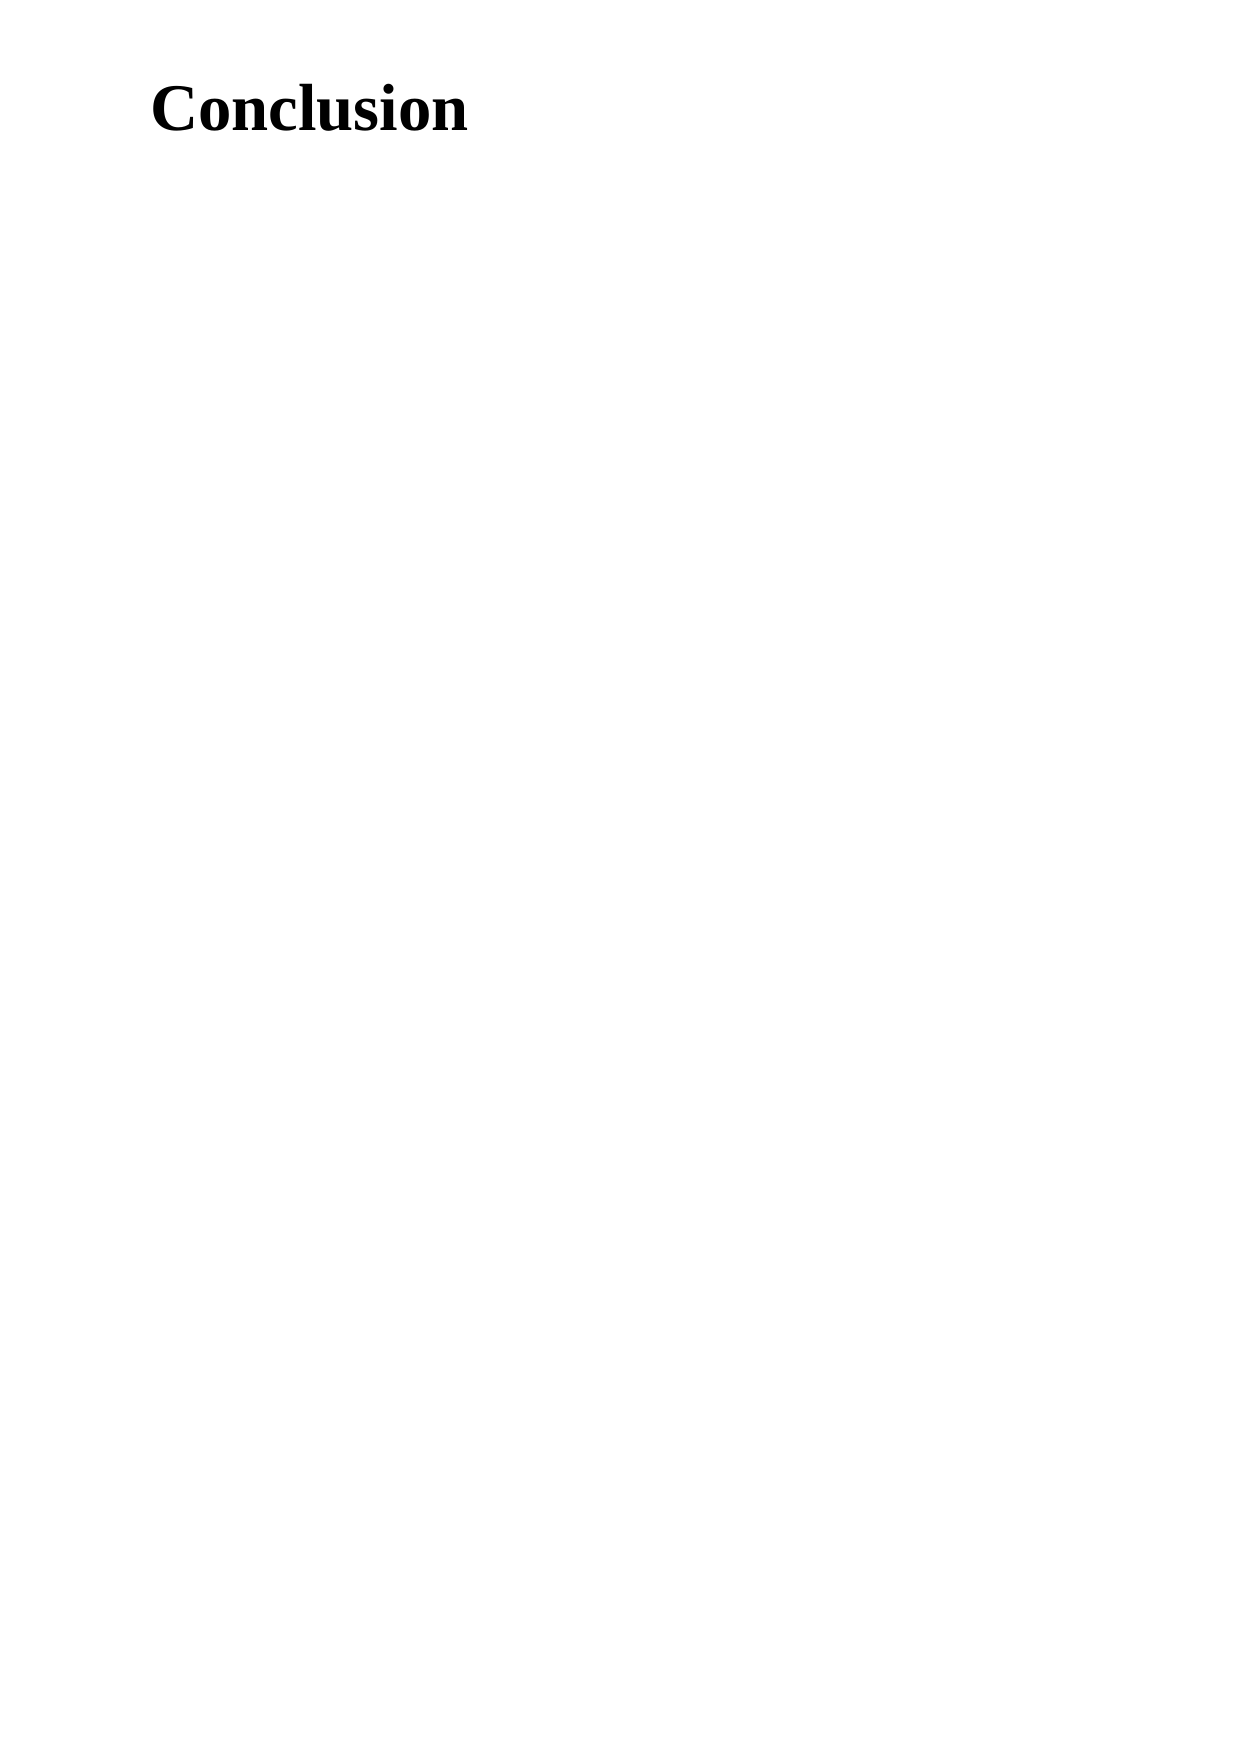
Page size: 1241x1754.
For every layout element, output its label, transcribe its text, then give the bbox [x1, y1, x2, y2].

text Conclusion [150, 75, 1090, 144]
